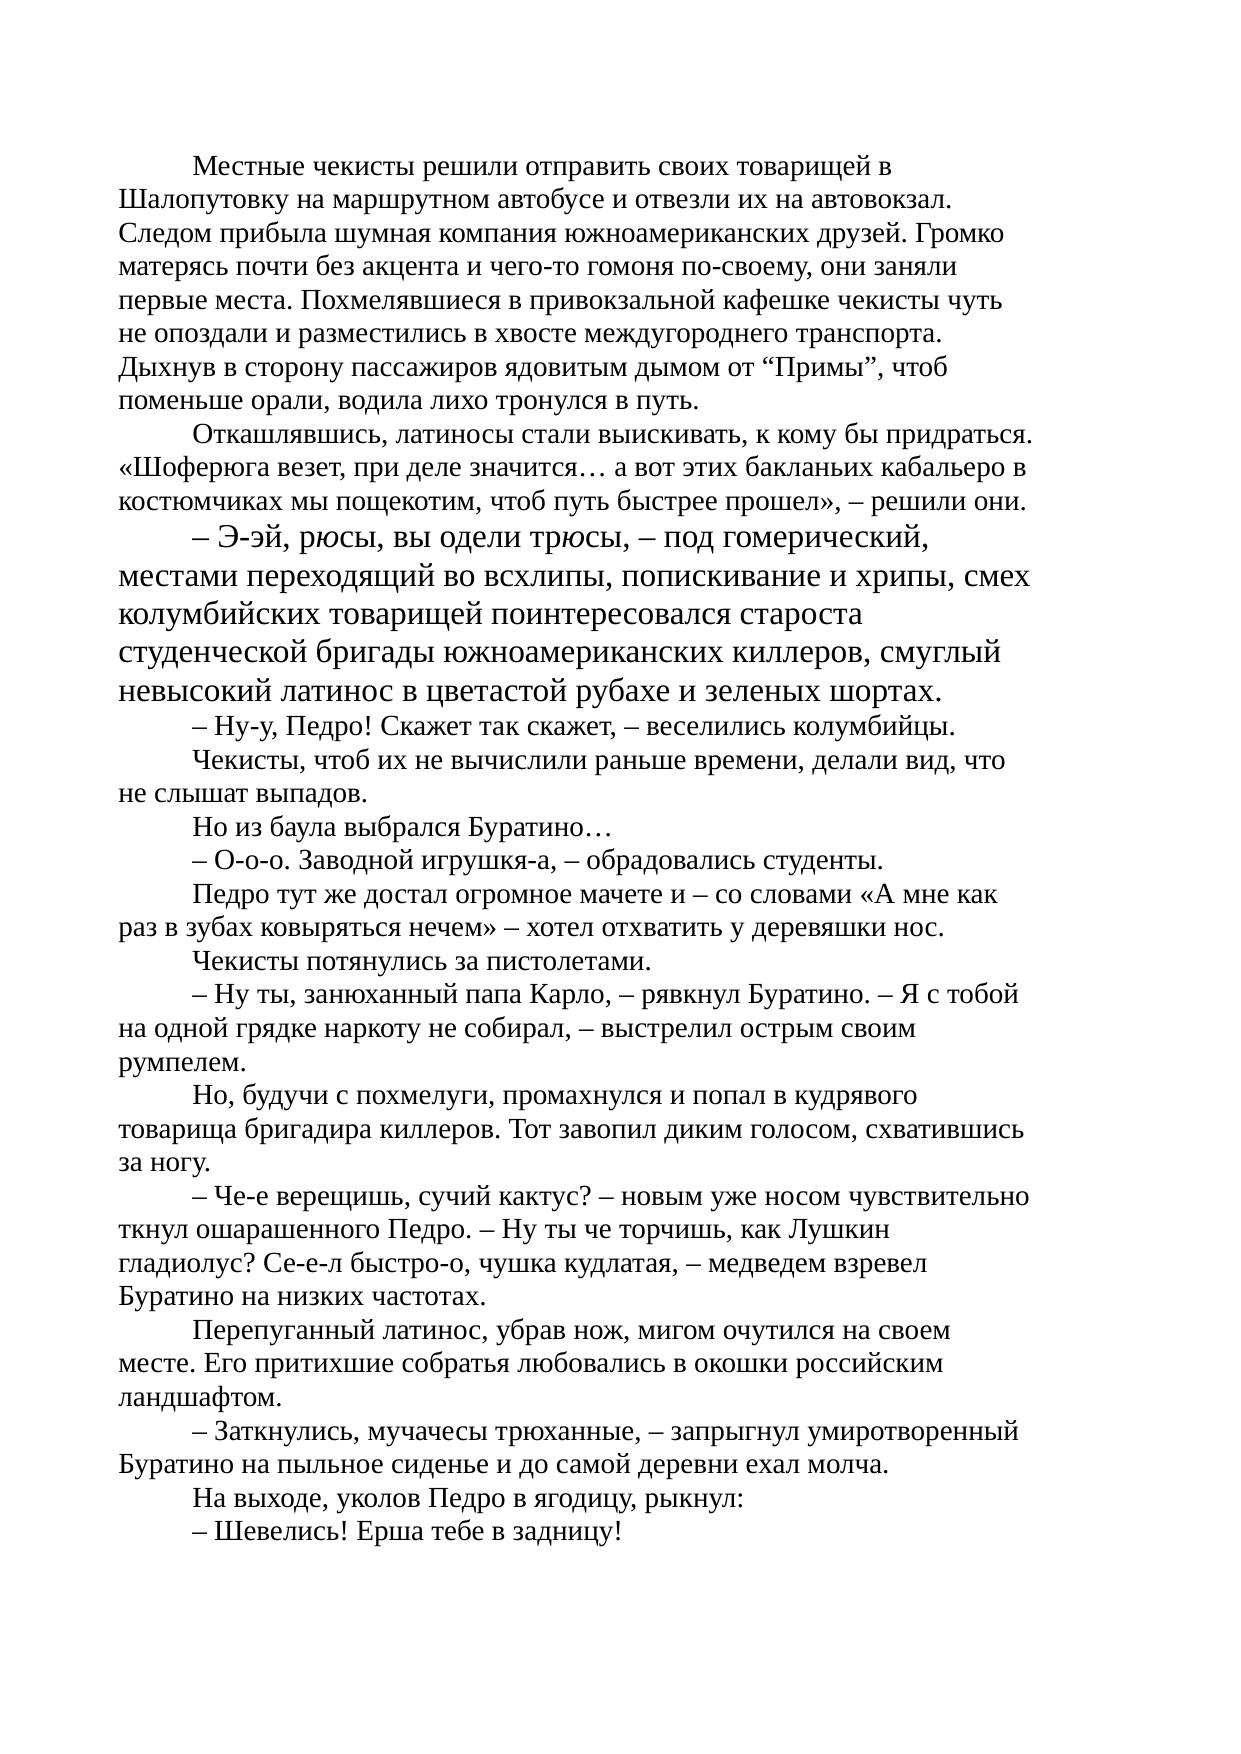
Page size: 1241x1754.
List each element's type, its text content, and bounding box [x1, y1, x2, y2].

text Перепуганный латинос, убрав нож, мигом очутился на своем месте. Его притихшие собратья любовались в окошки российским ландшафтом. [118, 1312, 1033, 1413]
text Но из баула выбрался Буратино… [118, 809, 1033, 842]
text – О-о-о. Заводной игрушкя-а, – обрадовались студенты. [118, 842, 1033, 876]
text Но, будучи с похмелуги, промахнулся и попал в кудрявого товарища бригадира киллеров. Тот завопил диким голосом, схватившись за ногу. [118, 1077, 1033, 1178]
text На выходе, уколов Педро в ягодицу, рыкнул: [118, 1480, 1033, 1513]
text Педро тут же достал огромное мачете и – со словами «А мне как раз в зубах ковыряться нечем» – хотел отхватить у деревяшки нос. [118, 876, 1033, 943]
text Откашлявшись, латиносы стали выискивать, к кому бы придраться. «Шоферюга везет, при деле значится… а вот этих бакланьих кабальеро в костюмчиках мы пощекотим, чтоб путь быстрее прошел», – решили они. [118, 416, 1033, 517]
text – Ну-у, Педро! Скажет так скажет, – веселились колумбийцы. [118, 708, 1033, 742]
text Местные чекисты решили отправить своих товарищей в Шалопутовку на маршрутном автобусе и отвезли их на автовокзал. Следом прибыла шумная компания южноамериканских друзей. Громко матерясь почти без акцента и чего-то гомоня по-своему, они заняли первые места. Похмелявшиеся в привокзальной кафешке чекисты чуть не опоздали и разместились в хвосте междугороднего транспорта. Дыхнув в сторону пассажиров ядовитым дымом от “Примы”, чтоб поменьше орали, водила лихо тронулся в путь. [118, 148, 1033, 416]
text – Ну ты, занюханный папа Карло, – рявкнул Буратино. – Я с тобой на одной грядке наркоту не собирал, – выстрелил острым своим румпелем. [118, 977, 1033, 1077]
text – Че-е верещишь, сучий кактус? – новым уже носом чувствительно ткнул ошарашенного Педро. – Ну ты че торчишь, как Лушкин гладиолус? Се-е-л быстро-о, чушка кудлатая, – медведем взревел Буратино на низких частотах. [118, 1178, 1033, 1312]
text – Э-эй, рюсы, вы одели трюсы, – под гомерический, местами переходящий во всхлипы, попискивание и хрипы, смех колумбийских товарищей поинтересовался староста студенческой бригады южноамериканских киллеров, смуглый невысокий латинос в цветастой рубахе и зеленых шортах. [118, 517, 1033, 708]
text Чекисты, чтоб их не вычислили раньше времени, делали вид, что не слышат выпадов. [118, 742, 1033, 809]
text – Заткнулись, мучачесы трюханные, – запрыгнул умиротворенный Буратино на пыльное сиденье и до самой деревни ехал молча. [118, 1413, 1033, 1480]
text – Шевелись! Ерша тебе в задницу! [118, 1513, 1033, 1547]
text Чекисты потянулись за пистолетами. [118, 943, 1033, 977]
